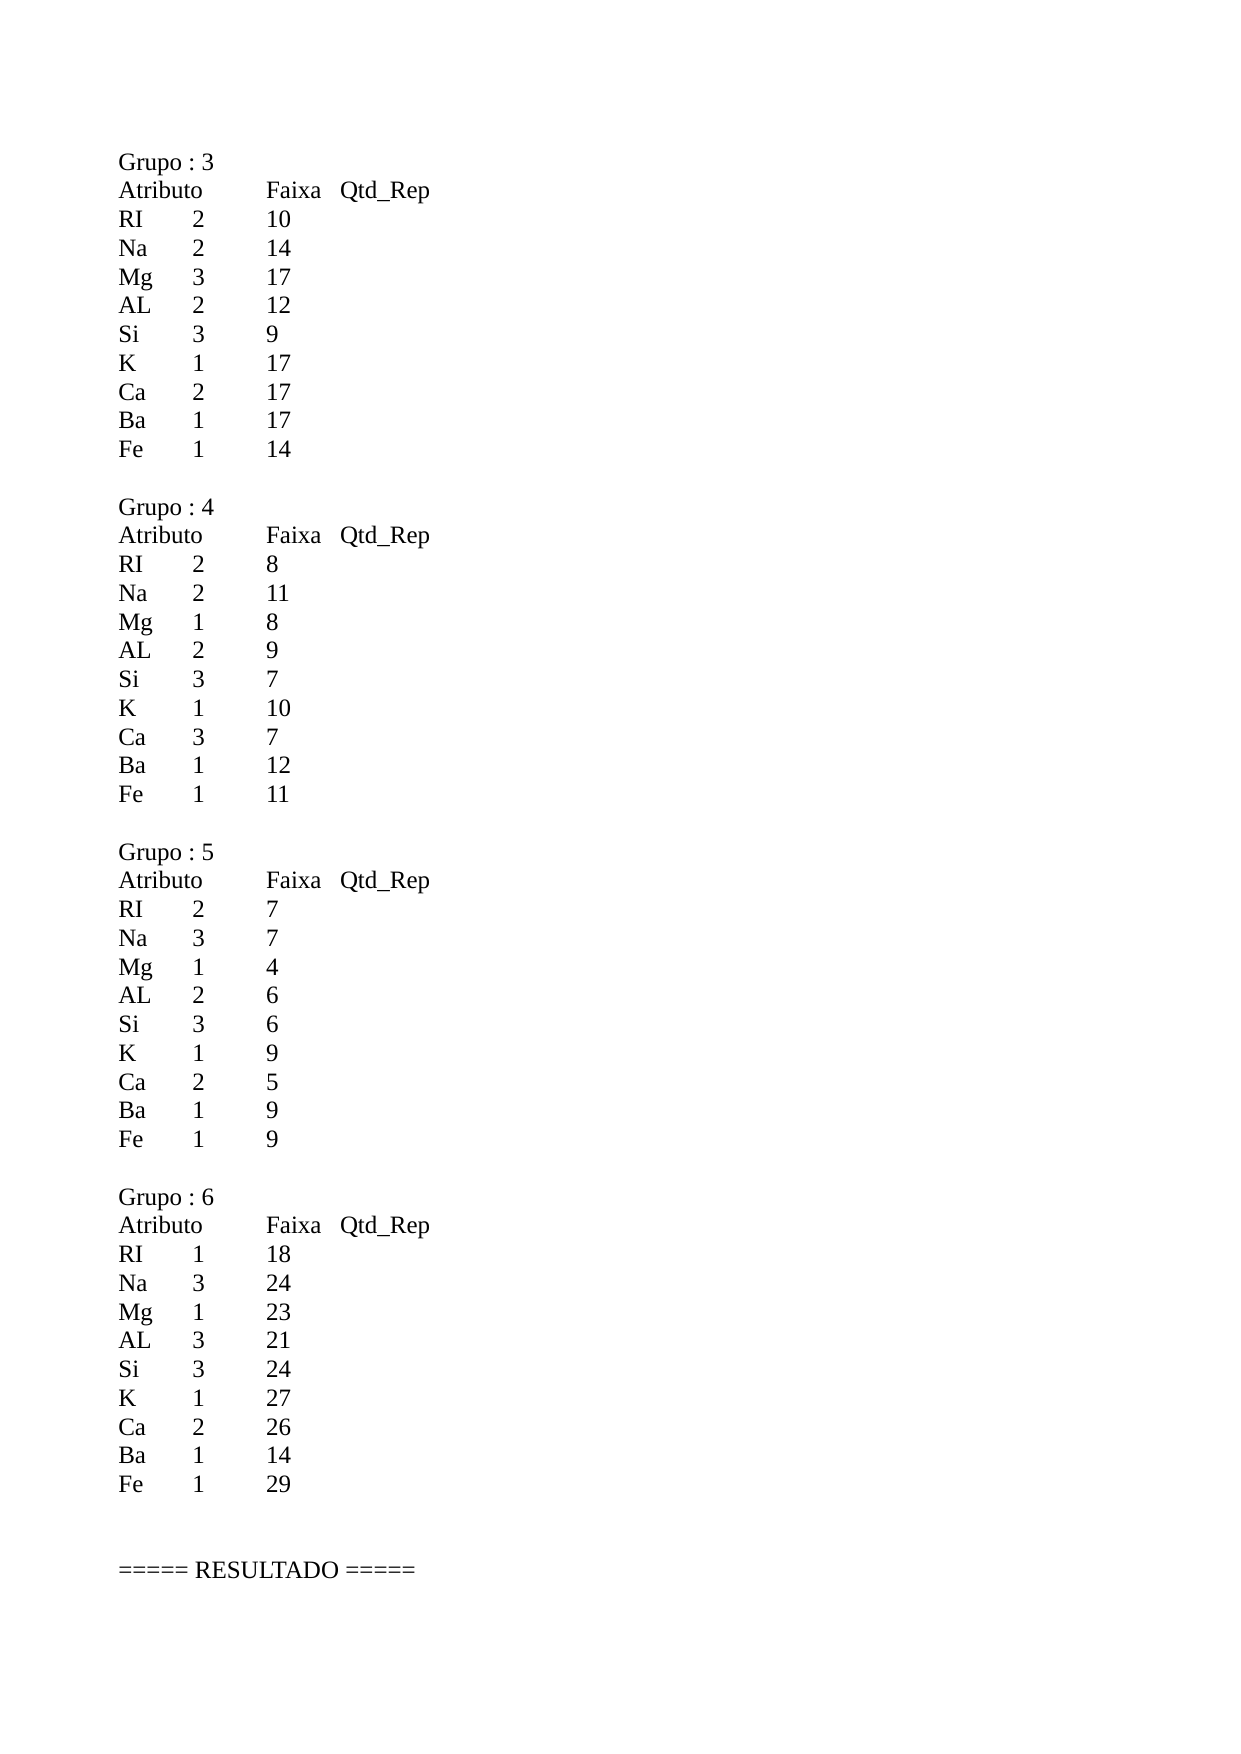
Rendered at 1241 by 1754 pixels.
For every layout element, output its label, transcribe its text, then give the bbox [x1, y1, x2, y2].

text Mg 1 23 [118, 1297, 1122, 1326]
text Atributo Faixa Qtd_Rep [118, 521, 1122, 549]
text Ba 1 14 [118, 1441, 1122, 1469]
text Ba 1 12 [118, 751, 1122, 779]
text Ca 2 26 [118, 1412, 1122, 1441]
text Si 3 9 [118, 319, 1122, 348]
text Mg 3 17 [118, 262, 1122, 291]
text Atributo Faixa Qtd_Rep [118, 866, 1122, 894]
text AL 2 12 [118, 291, 1122, 319]
text K 1 10 [118, 693, 1122, 722]
text Na 3 24 [118, 1268, 1122, 1297]
text Ba 1 9 [118, 1096, 1122, 1124]
text Si 3 7 [118, 664, 1122, 693]
text K 1 27 [118, 1383, 1122, 1412]
text RI 2 7 [118, 894, 1122, 923]
text Fe 1 9 [118, 1124, 1122, 1153]
text AL 2 9 [118, 636, 1122, 664]
text Mg 1 4 [118, 952, 1122, 981]
text Ba 1 17 [118, 406, 1122, 434]
text AL 2 6 [118, 981, 1122, 1009]
text RI 2 8 [118, 549, 1122, 578]
text Grupo : 4 [118, 492, 1122, 521]
text Na 3 7 [118, 923, 1122, 952]
text Si 3 6 [118, 1009, 1122, 1038]
text Fe 1 29 [118, 1469, 1122, 1498]
text Si 3 24 [118, 1354, 1122, 1383]
text RI 1 18 [118, 1239, 1122, 1268]
text Fe 1 11 [118, 779, 1122, 808]
text K 1 9 [118, 1038, 1122, 1067]
text Ca 2 5 [118, 1067, 1122, 1096]
text Fe 1 14 [118, 434, 1122, 463]
text ===== RESULTADO ===== [118, 1556, 1122, 1584]
text RI 2 10 [118, 204, 1122, 233]
text Grupo : 3 [118, 147, 1122, 176]
text Atributo Faixa Qtd_Rep [118, 176, 1122, 204]
text Mg 1 8 [118, 607, 1122, 636]
text Grupo : 6 [118, 1182, 1122, 1211]
text Na 2 11 [118, 578, 1122, 607]
text Ca 3 7 [118, 722, 1122, 751]
text Na 2 14 [118, 233, 1122, 262]
text K 1 17 [118, 348, 1122, 377]
text Ca 2 17 [118, 377, 1122, 406]
text Grupo : 5 [118, 837, 1122, 866]
text Atributo Faixa Qtd_Rep [118, 1211, 1122, 1239]
text AL 3 21 [118, 1326, 1122, 1354]
